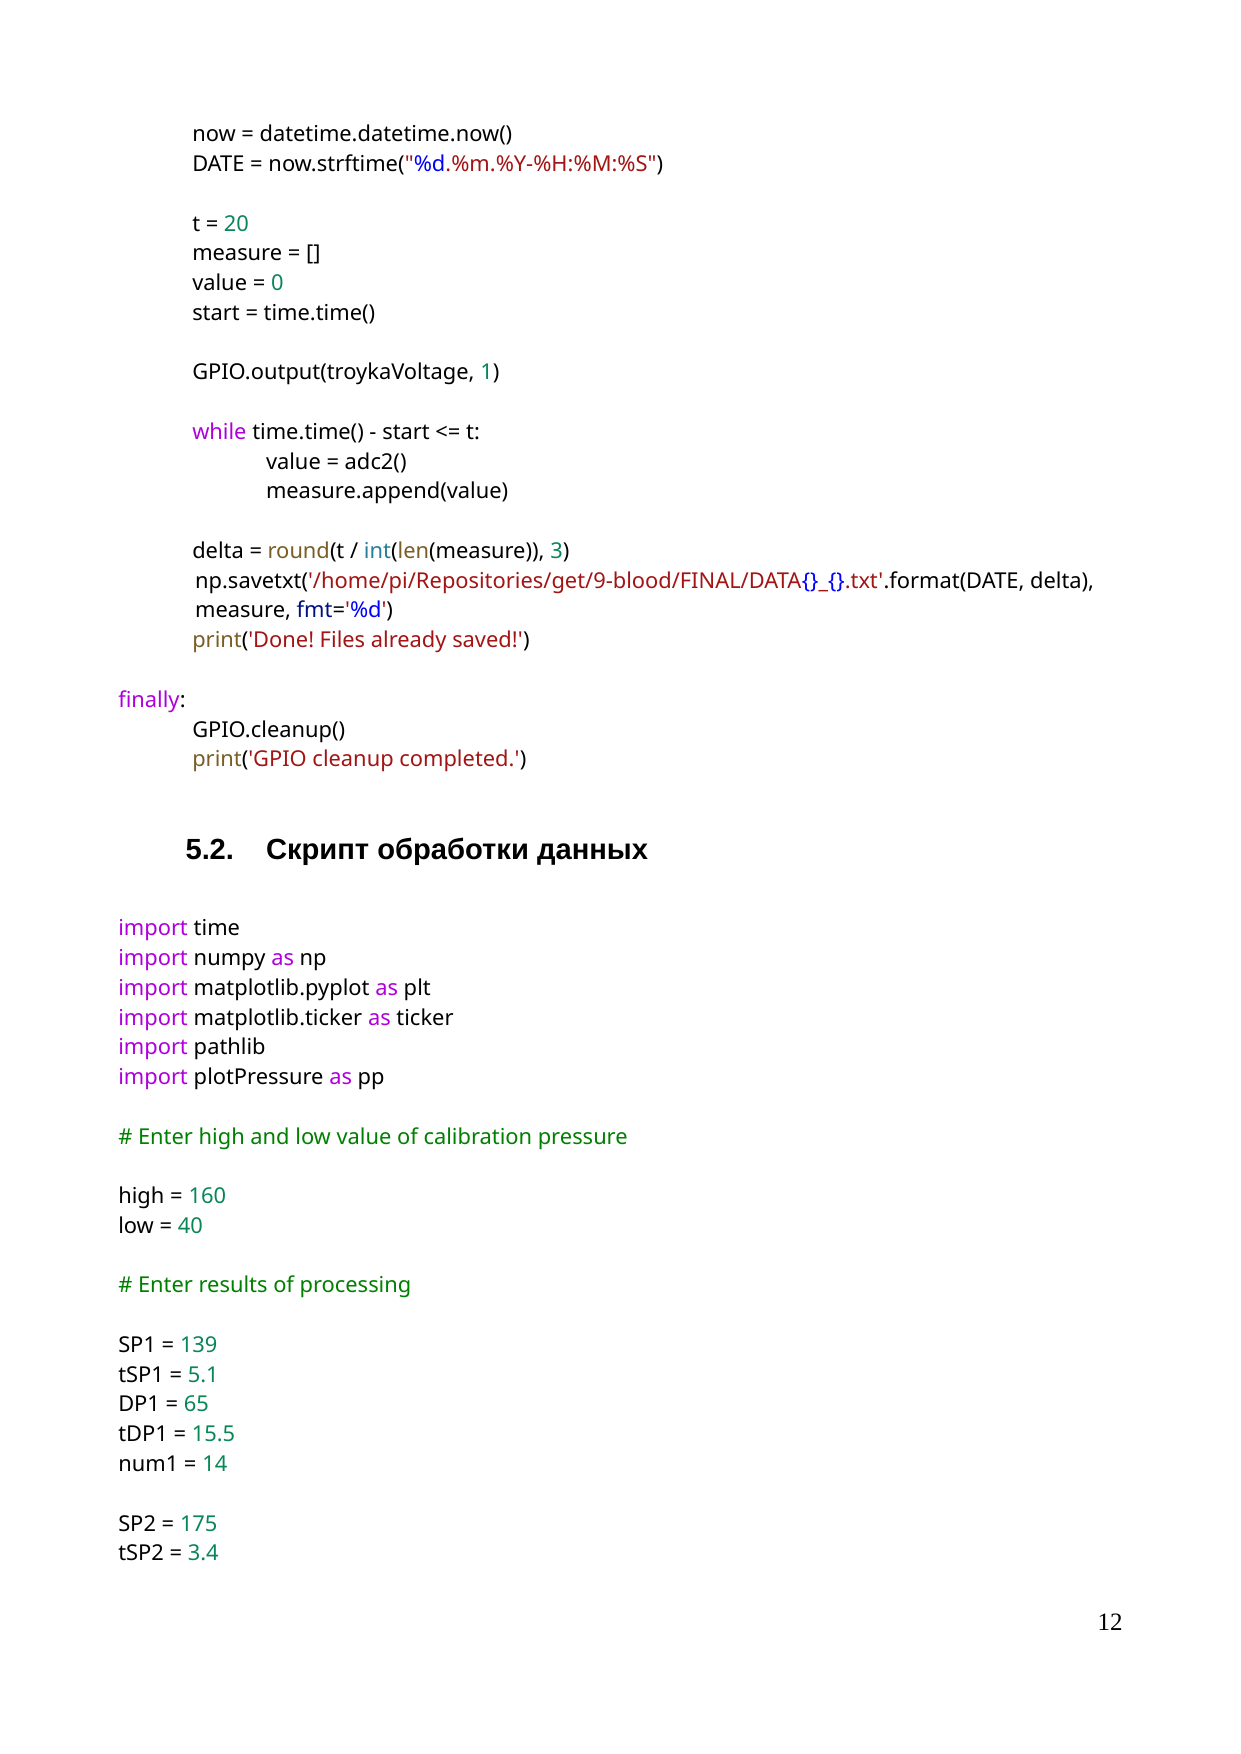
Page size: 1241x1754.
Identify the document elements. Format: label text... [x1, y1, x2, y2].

text now = datetime.datetime.now() [118, 118, 1122, 148]
text import plotPressure as pp [118, 1061, 1122, 1091]
text import time [118, 912, 1122, 942]
text # Enter high and low value of calibration pressure [118, 1121, 1122, 1150]
text low = 40 [118, 1210, 1122, 1240]
text finally: [118, 684, 1122, 713]
text print('Done! Files already saved!') [118, 624, 1122, 654]
text value = 0 [118, 267, 1122, 297]
text measure = [] [118, 237, 1122, 267]
text import numpy as np [118, 942, 1122, 972]
text high = 160 [118, 1180, 1122, 1210]
text value = adc2() [118, 446, 1122, 475]
text # Enter results of processing [118, 1269, 1122, 1299]
subtitle Скрипт обработки данных [118, 832, 1122, 866]
text tDP1 = 15.5 [118, 1418, 1122, 1448]
text import pathlib [118, 1031, 1122, 1061]
text while time.time() - start <= t: [118, 416, 1122, 446]
text delta = round(t / int(len(measure)), 3) [118, 535, 1122, 565]
text GPIO.cleanup() [118, 713, 1122, 743]
text DP1 = 65 [118, 1388, 1122, 1418]
text t = 20 [118, 207, 1122, 237]
text start = time.time() [118, 297, 1122, 327]
text measure.append(value) [118, 475, 1122, 505]
text SP1 = 139 [118, 1329, 1122, 1359]
text print('GPIO cleanup completed.') [118, 743, 1122, 773]
text num1 = 14 [118, 1448, 1122, 1478]
text SP2 = 175 [118, 1507, 1122, 1537]
text import matplotlib.pyplot as plt [118, 972, 1122, 1002]
text np.savetxt('/home/pi/Repositories/get/9-blood/FINAL/DATA{}_{}.txt'.format(DATE, delta), measure, fmt='%d') [195, 565, 1122, 624]
text DATE = now.strftime("%d.%m.%Y-%H:%M:%S") [118, 148, 1122, 178]
text GPIO.output(troykaVoltage, 1) [118, 356, 1122, 386]
text tSP2 = 3.4 [118, 1537, 1122, 1567]
text tSP1 = 5.1 [118, 1359, 1122, 1388]
text import matplotlib.ticker as ticker [118, 1002, 1122, 1031]
